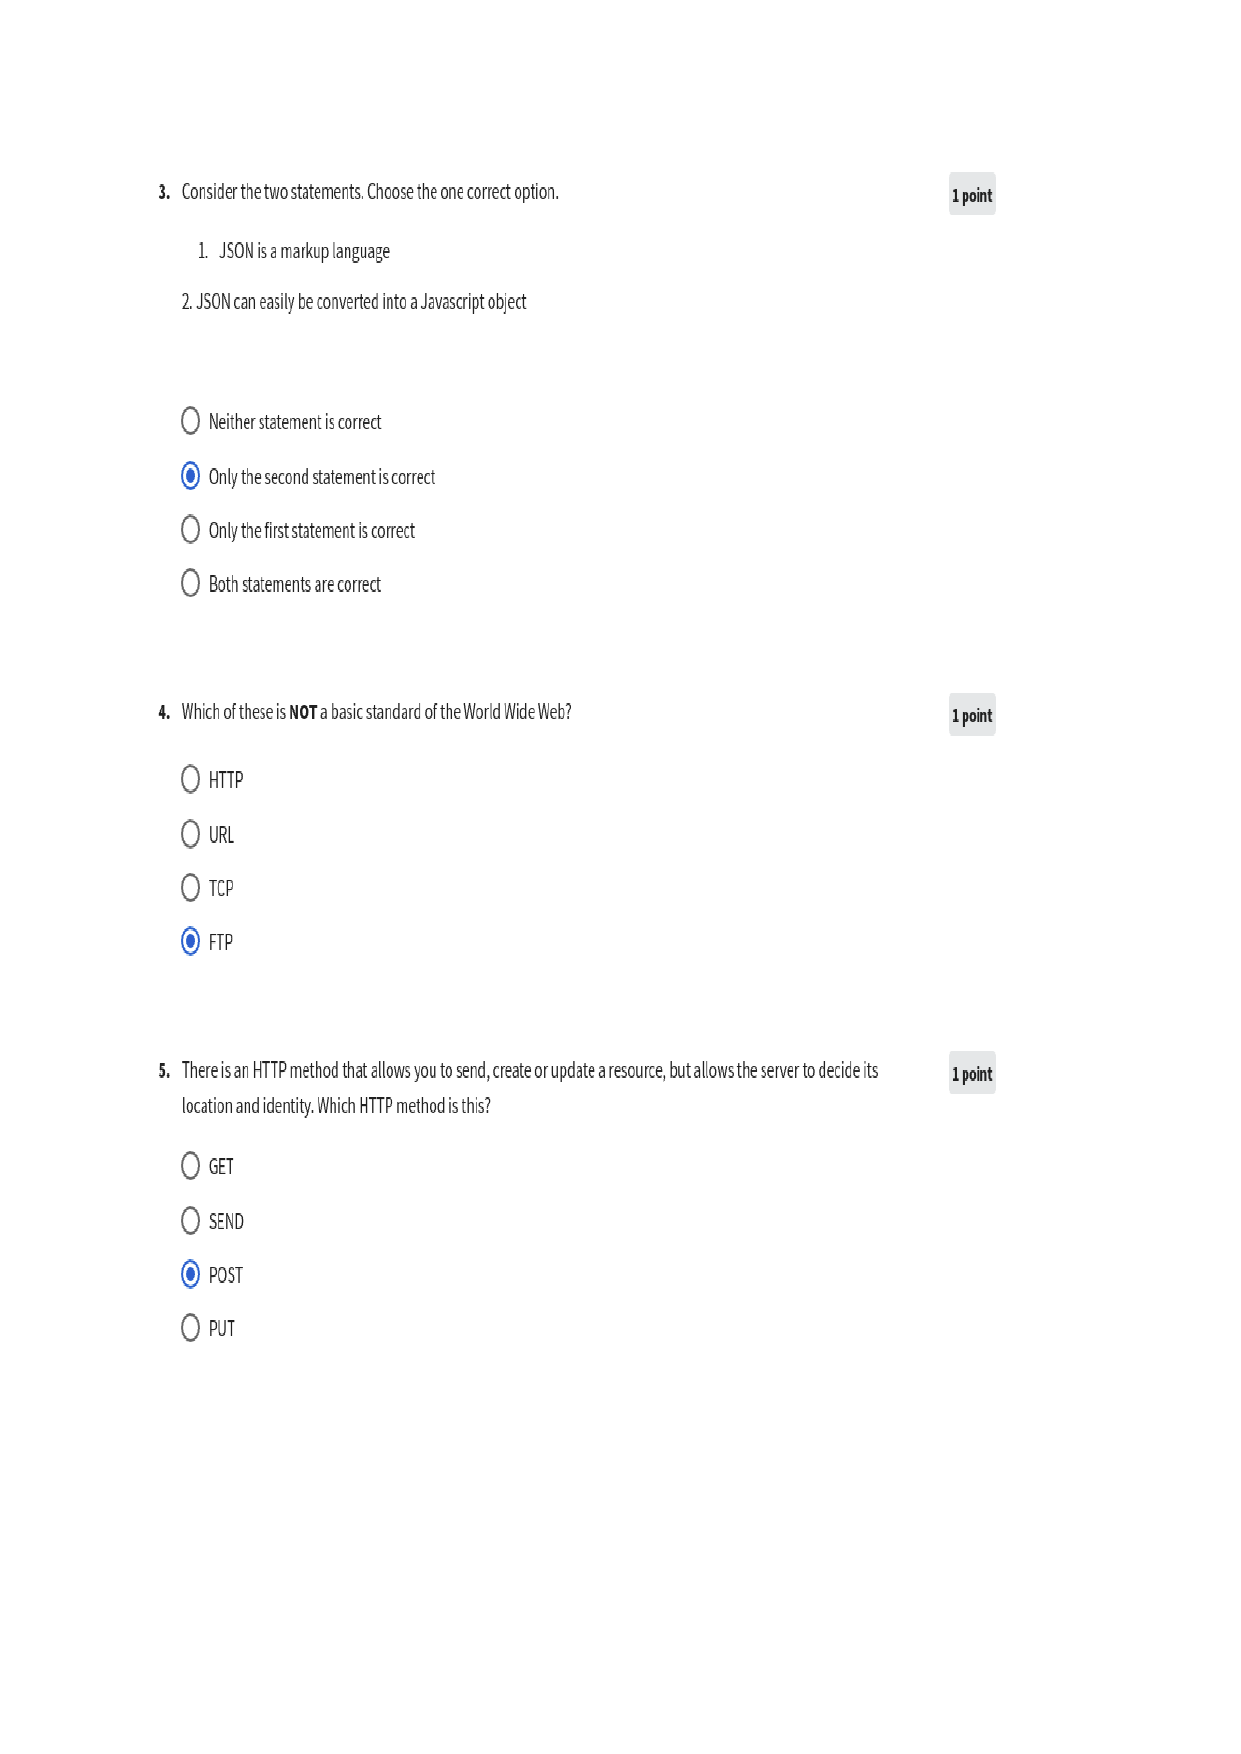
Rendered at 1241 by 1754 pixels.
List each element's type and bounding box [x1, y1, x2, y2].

picture [118, 146, 1123, 1386]
